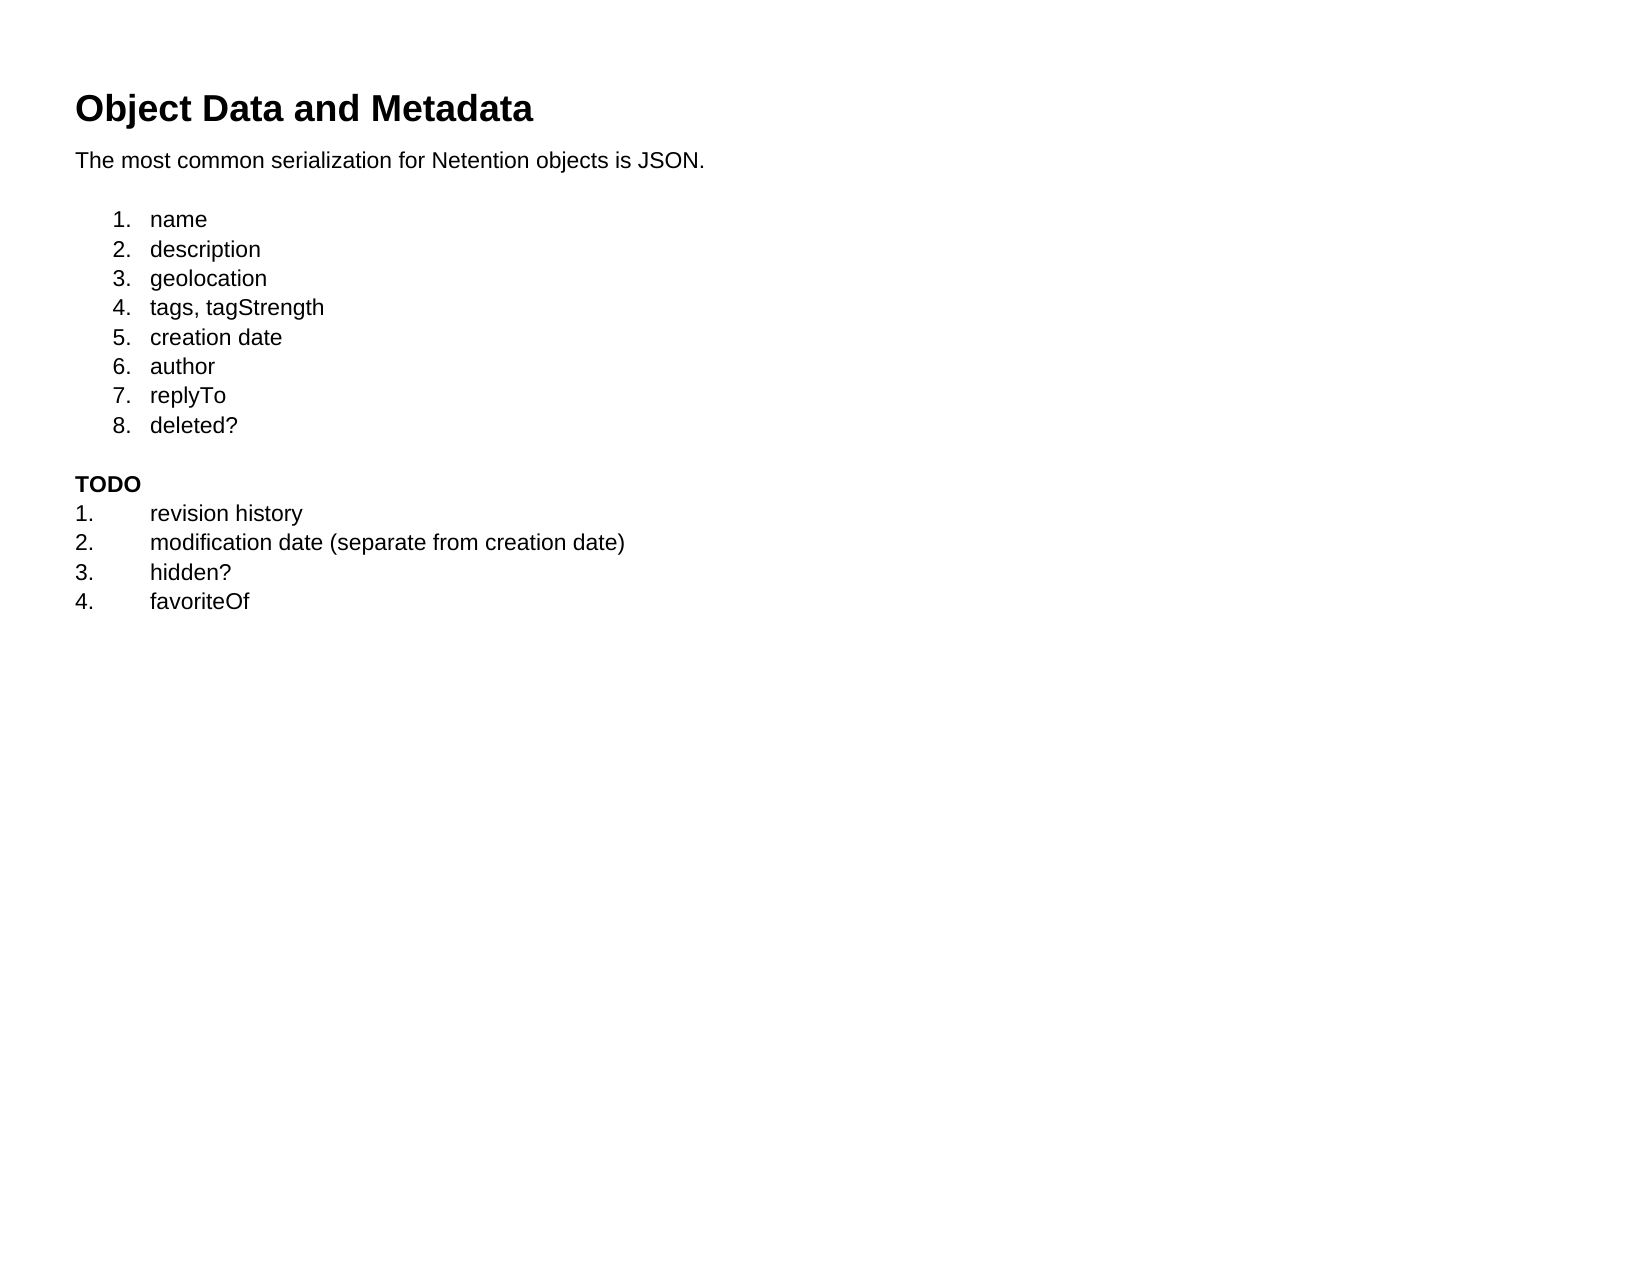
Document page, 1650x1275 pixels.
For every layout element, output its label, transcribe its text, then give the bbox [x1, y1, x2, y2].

list creation date [112, 324, 1462, 350]
list revision history [75, 501, 1312, 526]
list name [112, 207, 1462, 232]
list tags, tagStrength [112, 295, 1462, 321]
text The most common serialization for Netention objects is JSON. [75, 148, 1462, 174]
list deleted? [112, 412, 1462, 438]
subtitle Object Data and Metadata [75, 87, 1312, 129]
text TODO [75, 471, 1312, 497]
list description [112, 236, 1462, 262]
list replyTo [112, 383, 1462, 409]
list modification date (separate from creation date) [75, 530, 1312, 556]
list geolocation [112, 266, 1462, 291]
list author [112, 354, 1462, 379]
list favoriteOf [75, 589, 1312, 614]
list hidden? [75, 559, 1312, 585]
